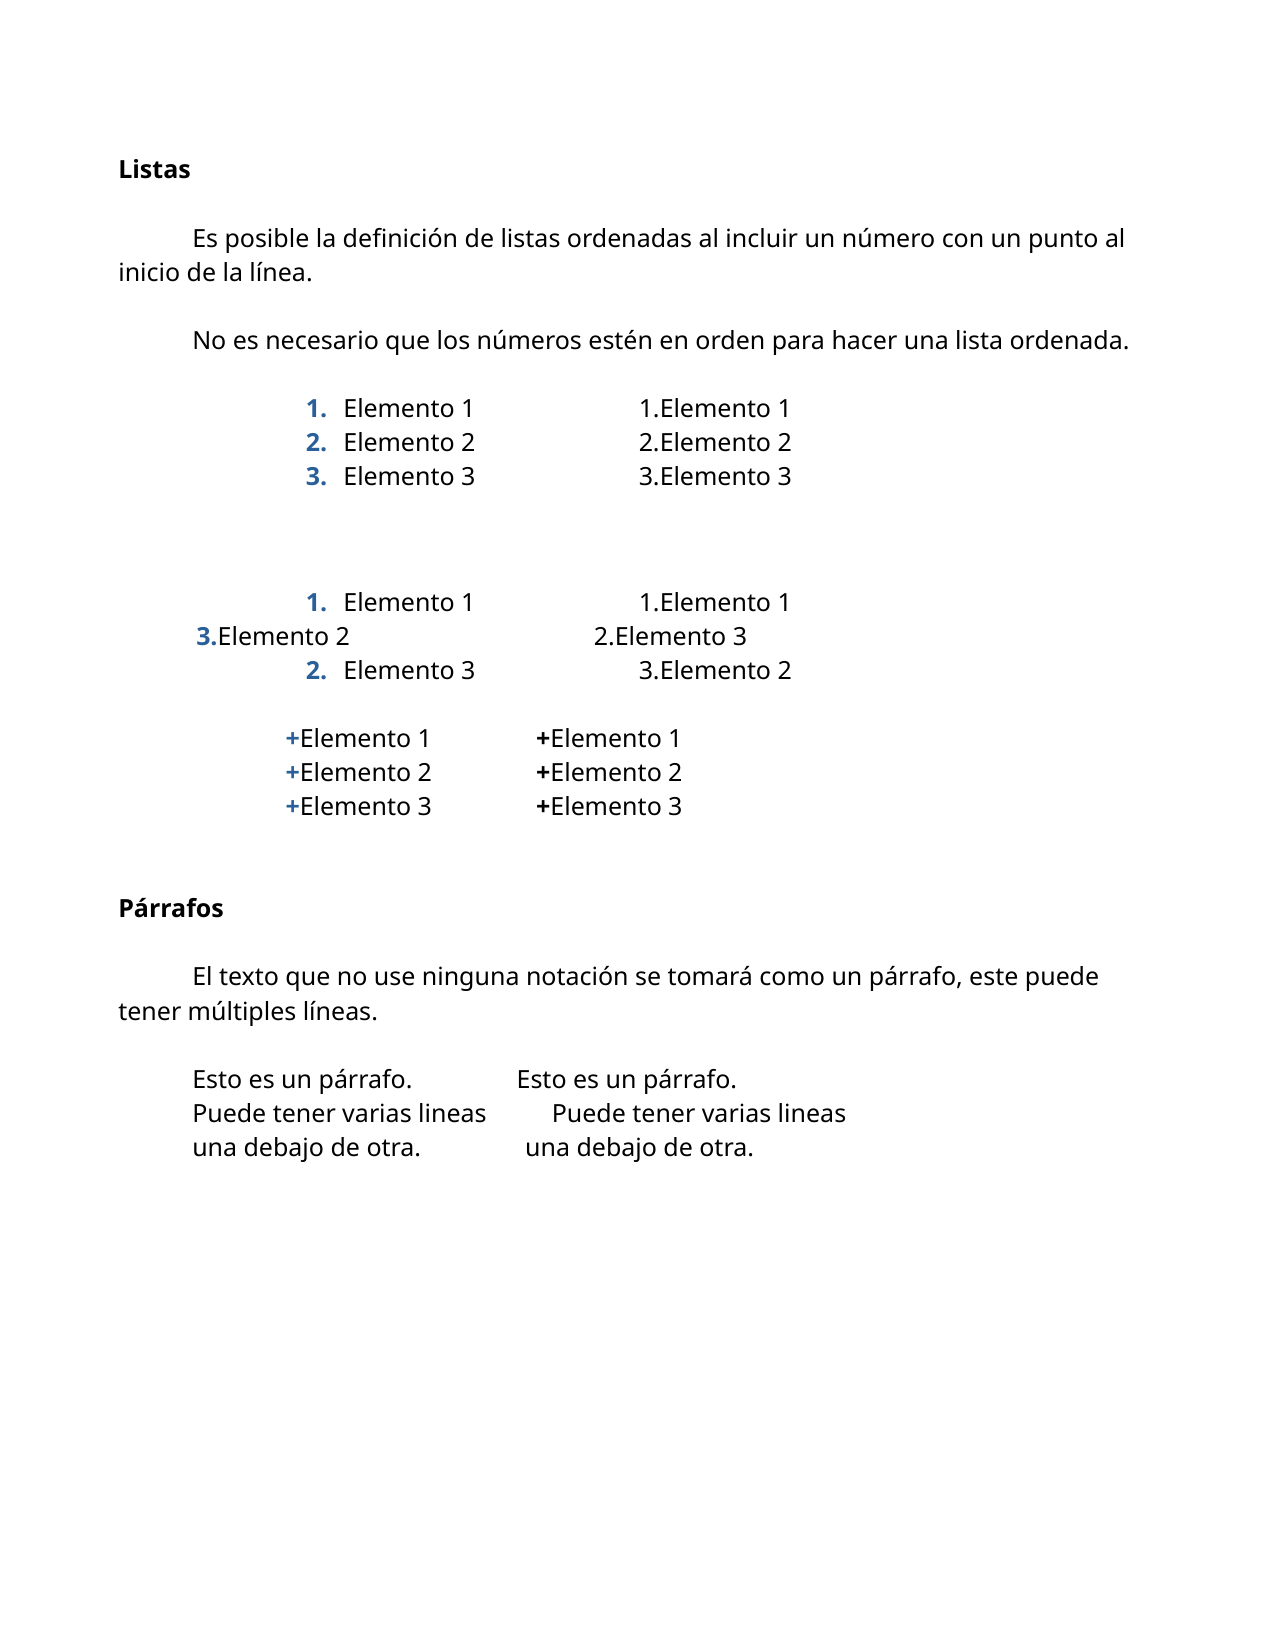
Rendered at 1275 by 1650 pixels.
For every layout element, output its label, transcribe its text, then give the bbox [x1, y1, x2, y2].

text Puede tener varias lineas Puede tener varias lineas [118, 1095, 1157, 1129]
list Elemento 3 3.Elemento 3 [306, 459, 1157, 493]
list Elemento 1 1.Elemento 1 [306, 584, 1157, 618]
text Es posible la definición de listas ordenadas al incluir un número con un punto al inicio de la línea. [118, 220, 1157, 288]
text +Elemento 1 +Elemento 1 [118, 721, 1157, 755]
text Listas [118, 152, 1157, 186]
text Esto es un párrafo. Esto es un párrafo. [118, 1061, 1157, 1095]
list Elemento 3 3.Elemento 2 [306, 652, 1157, 687]
text No es necesario que los números estén en orden para hacer una lista ordenada. [118, 322, 1157, 357]
list Elemento 1 1.Elemento 1 [306, 391, 1157, 425]
text El texto que no use ninguna notación se tomará como un párrafo, este puede tener múltiples líneas. [118, 959, 1157, 1027]
text +Elemento 2 +Elemento 2 [118, 755, 1157, 789]
text Párrafos [118, 891, 1157, 925]
list Elemento 2 2.Elemento 2 [306, 425, 1157, 459]
text 3.Elemento 2 2.Elemento 3 [118, 618, 1157, 652]
text una debajo de otra. una debajo de otra. [118, 1129, 1157, 1163]
text +Elemento 3 +Elemento 3 [118, 789, 1157, 823]
